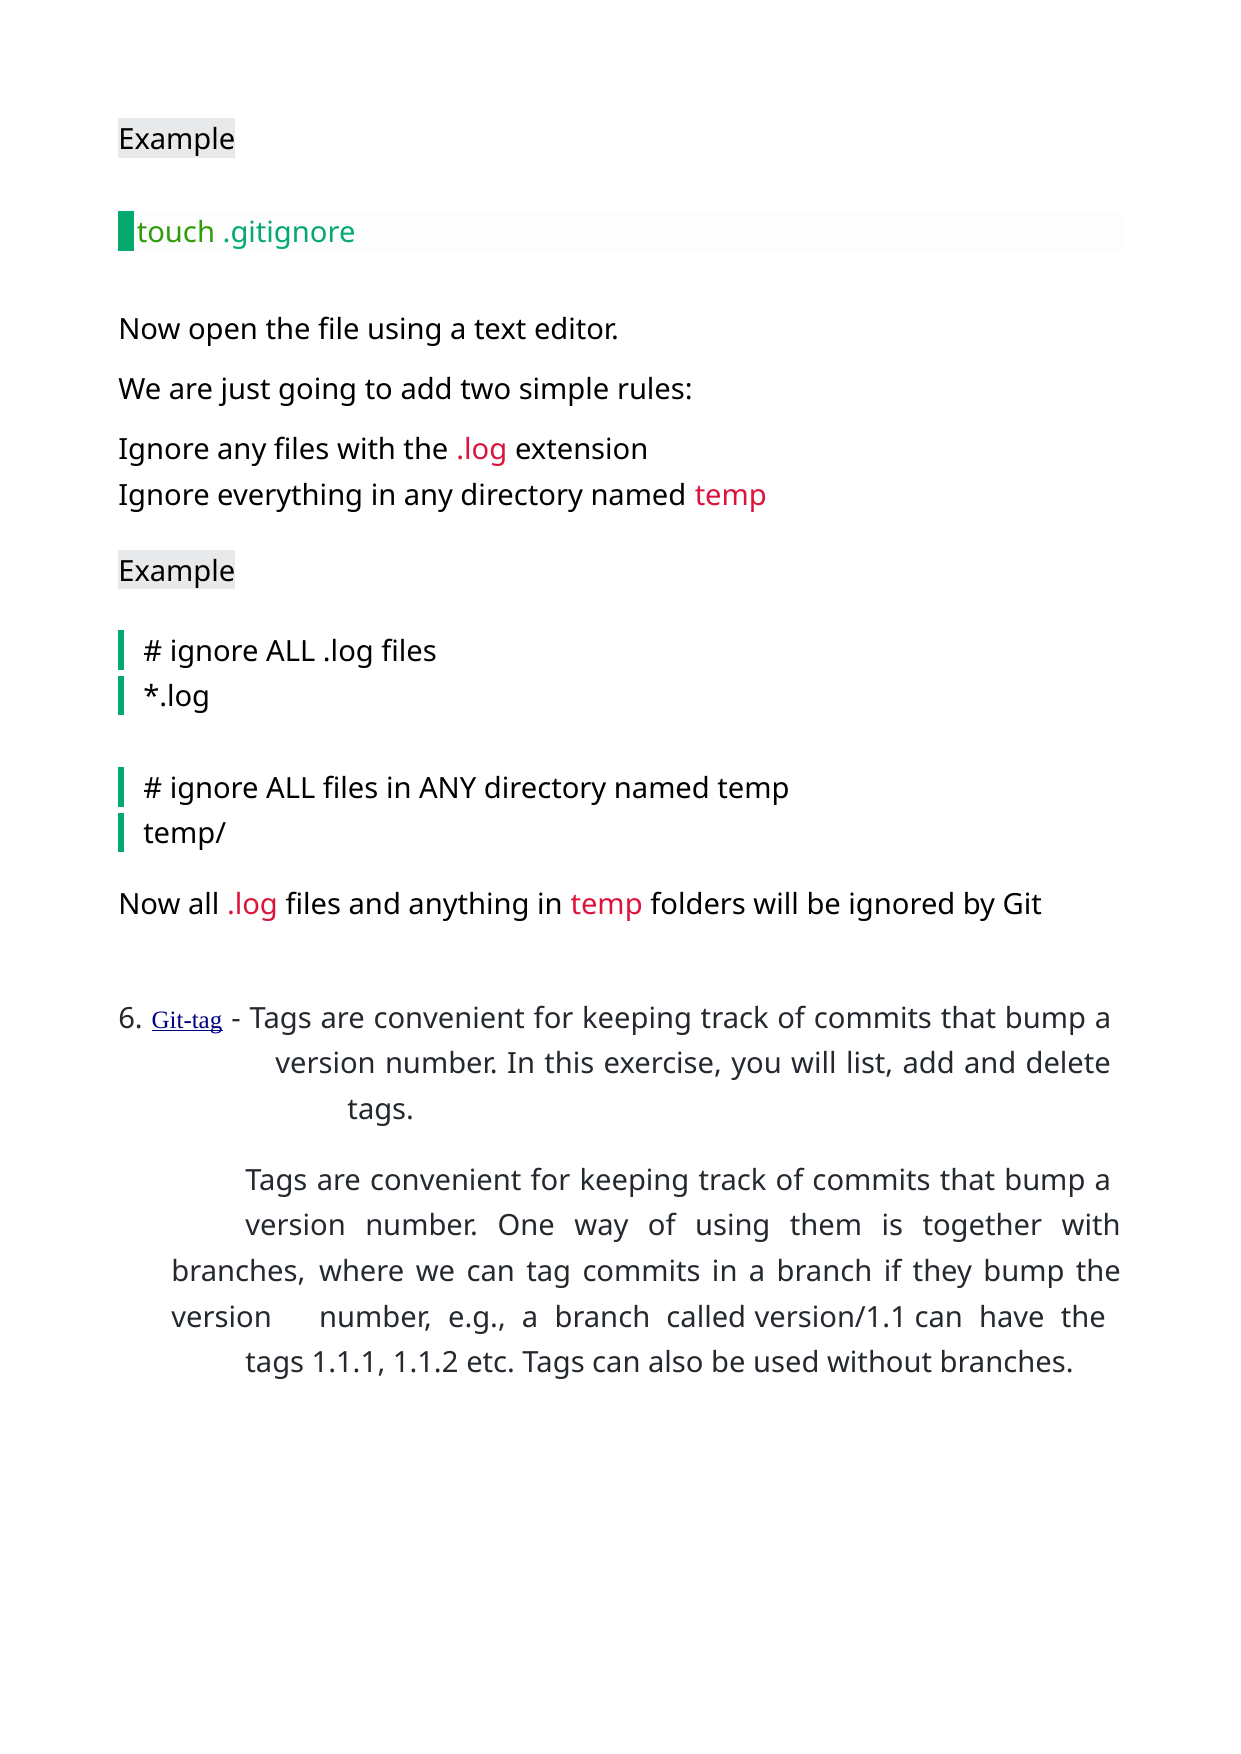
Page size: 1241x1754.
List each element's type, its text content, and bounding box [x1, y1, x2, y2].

text 6. Git-tag - Tags are convenient for keeping track of commits that bump a version number. In this exercise, you will list, add and delete tags. [118, 997, 1122, 1128]
text Ignore everything in any directory named temp [118, 474, 1122, 514]
text Ignore any files with the .log extension [118, 428, 1122, 468]
text Now open the file using a text editor. [118, 308, 1122, 348]
text # ignore ALL .log files *.log # ignore ALL files in ANY directory named temp temp/ [118, 630, 1122, 852]
text Tags are convenient for keeping track of commits that bump a version number. One way of using them is together with branches, where we can tag commits in a branch if they bump the version number, e.g., a branch called version/1.1 can have the tags 1.1.1, 1.1.2 etc. Tags can also be used without branches. [136, 1159, 1122, 1381]
text Now all .log files and anything in temp folders will be ignored by Git [118, 883, 1122, 923]
subtitle Example [118, 550, 1122, 589]
subtitle Example [118, 118, 1122, 158]
text We are just going to add two simple rules: [118, 368, 1122, 408]
text touch .gitignore [134, 211, 1122, 251]
